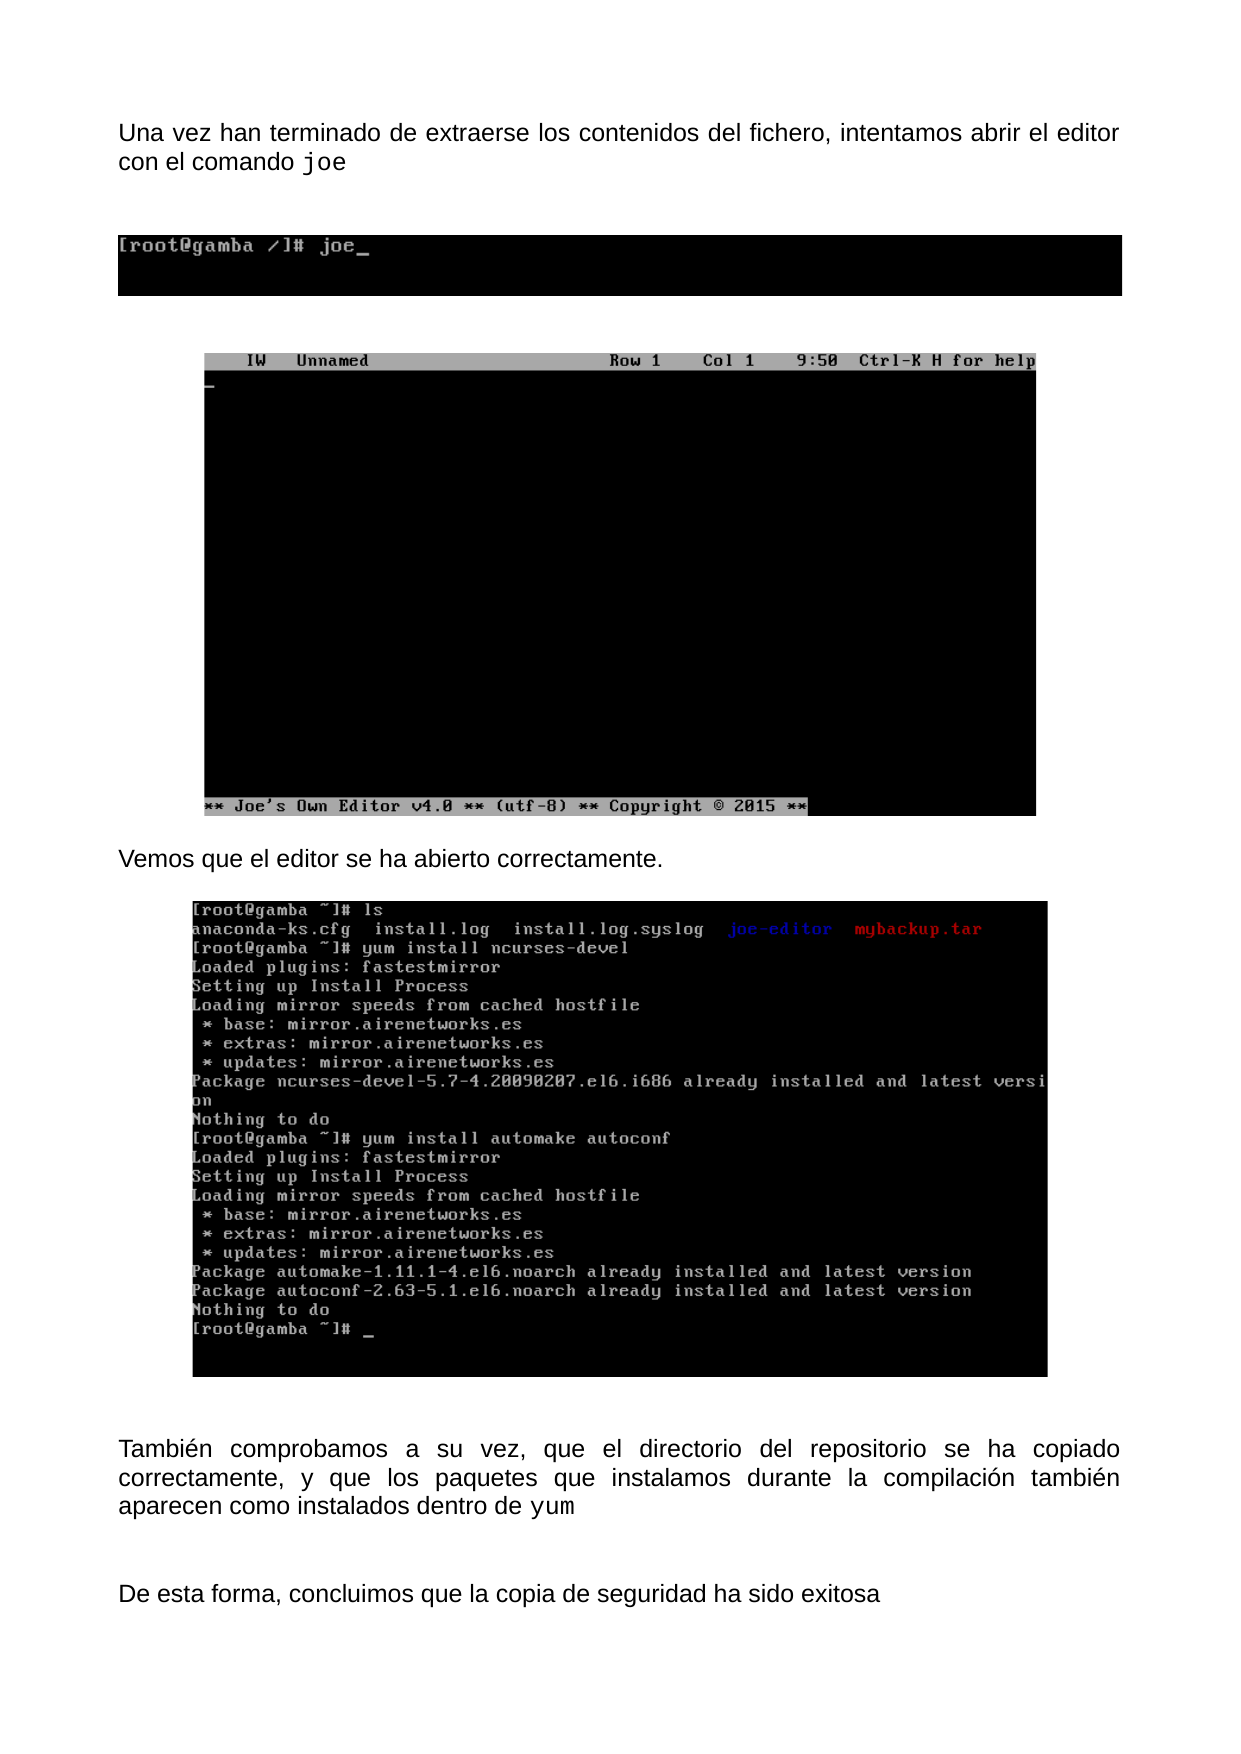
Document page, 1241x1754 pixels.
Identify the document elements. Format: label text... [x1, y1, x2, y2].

text También comprobamos a su vez, que el directorio del repositorio se ha copiado correctamente, y que los paquetes que instalamos durante la compilación también aparecen como instalados dentro de yum [118, 1434, 1122, 1522]
picture [192, 901, 1048, 1377]
text De esta forma, concluimos que la copia de seguridad ha sido exitosa [118, 1579, 1122, 1608]
text Vemos que el editor se ha abierto correctamente. [118, 844, 1122, 873]
picture [118, 235, 1123, 296]
text Una vez han terminado de extraerse los contenidos del fichero, intentamos abrir el editor con el comando joe [118, 118, 1122, 178]
picture [204, 353, 1037, 816]
